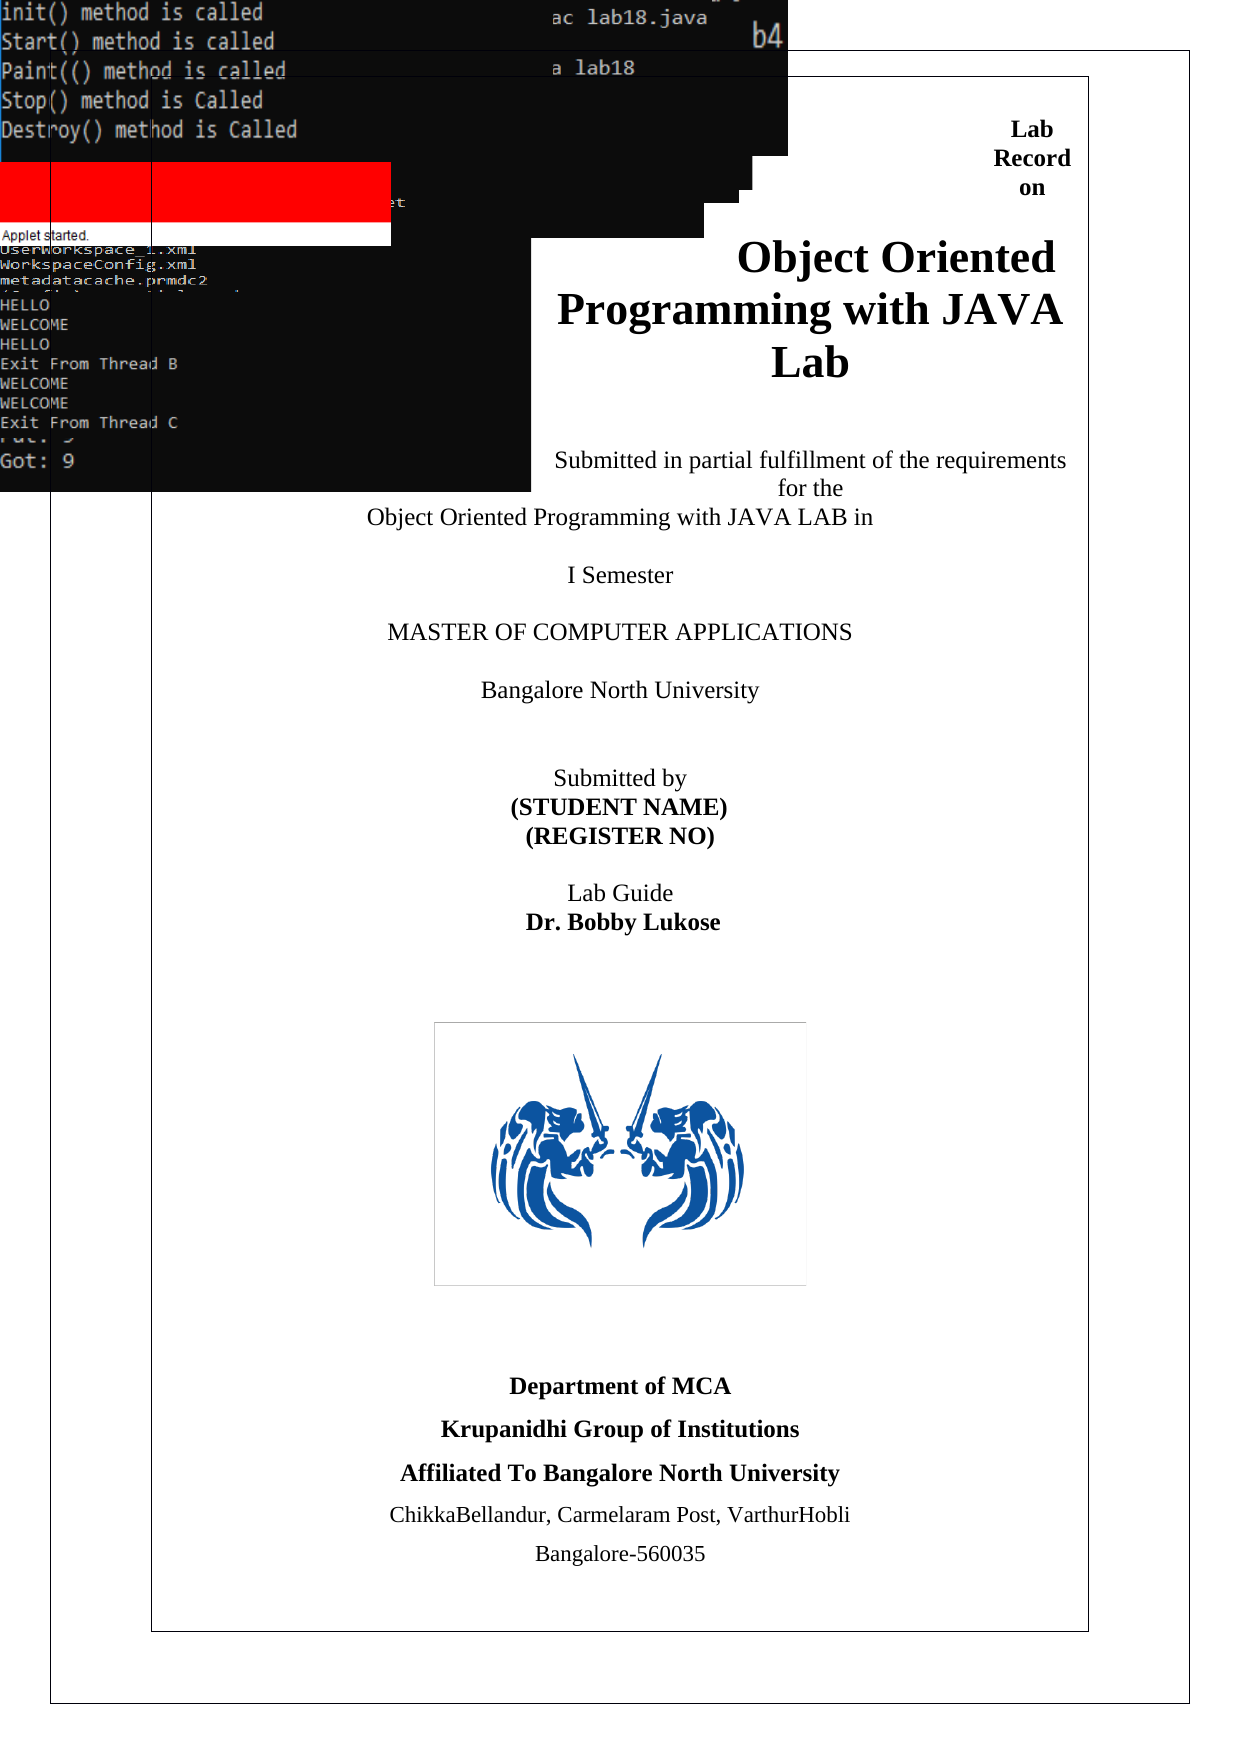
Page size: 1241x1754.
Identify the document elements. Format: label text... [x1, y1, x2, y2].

text Object Oriented Programming with JAVA LAB in [152, 493, 1088, 531]
picture [0, 0, 788, 492]
text (STUDENT NAME) [152, 783, 1088, 812]
picture [51, 51, 788, 492]
text Affiliated To Bangalore North University [152, 1448, 1088, 1486]
text Department of MCA [152, 1362, 1088, 1400]
text Krupanidhi Group of Institutions [152, 1405, 1088, 1443]
text Bangalore-560035 [152, 1531, 1088, 1631]
text ChikkaBellandur, Carmelaram Post, VarthurHobli [152, 1491, 1088, 1527]
text Lab Guide [152, 869, 1088, 898]
text I Semester [152, 550, 1088, 588]
text Submitted in partial fulfillment of the requirements for the [152, 435, 1088, 493]
text MASTER OF COMPUTER APPLICATIONS [152, 608, 1088, 646]
text Object Oriented Programming with JAVA Lab [532, 220, 1088, 387]
text Dr. Bobby Lukose [152, 898, 1088, 936]
picture [152, 77, 788, 492]
text Bangalore North University [152, 665, 1088, 703]
text Lab Record on [739, 105, 1088, 200]
text Submitted by [152, 754, 1088, 783]
text (REGISTER NO) [152, 812, 1088, 850]
picture [434, 1022, 807, 1286]
